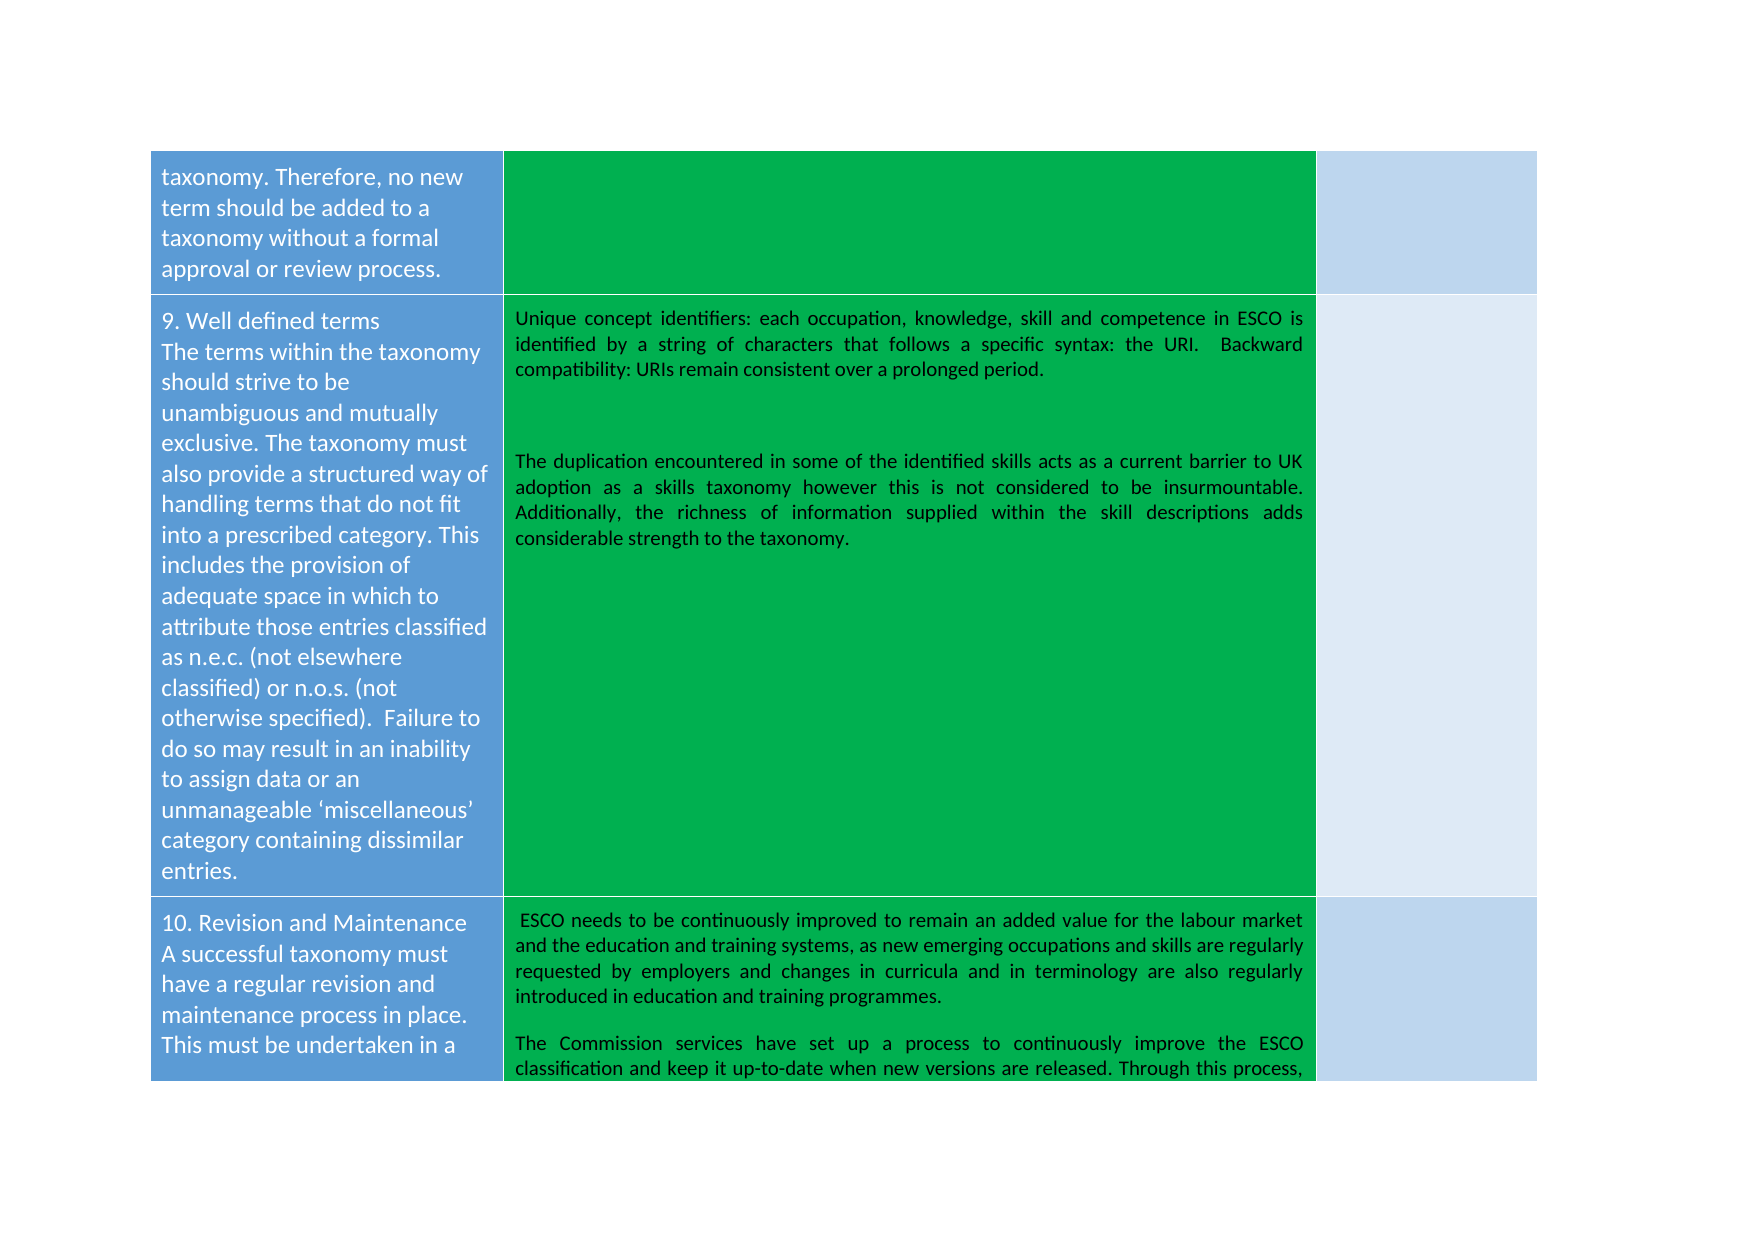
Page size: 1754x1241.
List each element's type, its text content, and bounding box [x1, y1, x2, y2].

table_cell Unique concept identifiers: each occupation, knowledge, skill and competence in ESCO is identified by a string of characters that follows a specific syntax: the URI. Backward compatibility: URIs remain consistent over a prolonged period. The duplication encountered in some of the identified skills acts as a current barrier to UK adoption as a skills taxonomy however this is not considered to be insurmountable. Additionally, the richness of information supplied within the skill descriptions adds considerable strength to the taxonomy. [504, 295, 1316, 896]
table_cell 10. Revision and Maintenance A successful taxonomy must have a regular revision and maintenance process in place. This must be undertaken in a [151, 897, 503, 1081]
table_cell [1317, 151, 1537, 294]
table_cell ESCO needs to be continuously improved to remain an added value for the labour market and the education and training systems, as new emerging occupations and skills are regularly requested by employers and changes in curricula and in terminology are also regularly introduced in education and training programmes. The Commission services have set up a process to continuously improve the ESCO classification and keep it up-to-date when new versions are released. Through this process, [504, 897, 1316, 1081]
table_cell [1317, 295, 1537, 896]
table_cell [504, 151, 1316, 294]
table_cell taxonomy. Therefore, no new term should be added to a taxonomy without a formal approval or review process. [151, 151, 503, 294]
table_cell [1317, 897, 1537, 1081]
table_cell 9. Well defined terms The terms within the taxonomy should strive to be unambiguous and mutually exclusive. The taxonomy must also provide a structured way of handling terms that do not fit into a prescribed category. This includes the provision of adequate space in which to attribute those entries classified as n.e.c. (not elsewhere classified) or n.o.s. (not otherwise specified). Failure to do so may result in an inability to assign data or an unmanageable ‘miscellaneous’ category containing dissimilar entries. [151, 295, 503, 896]
